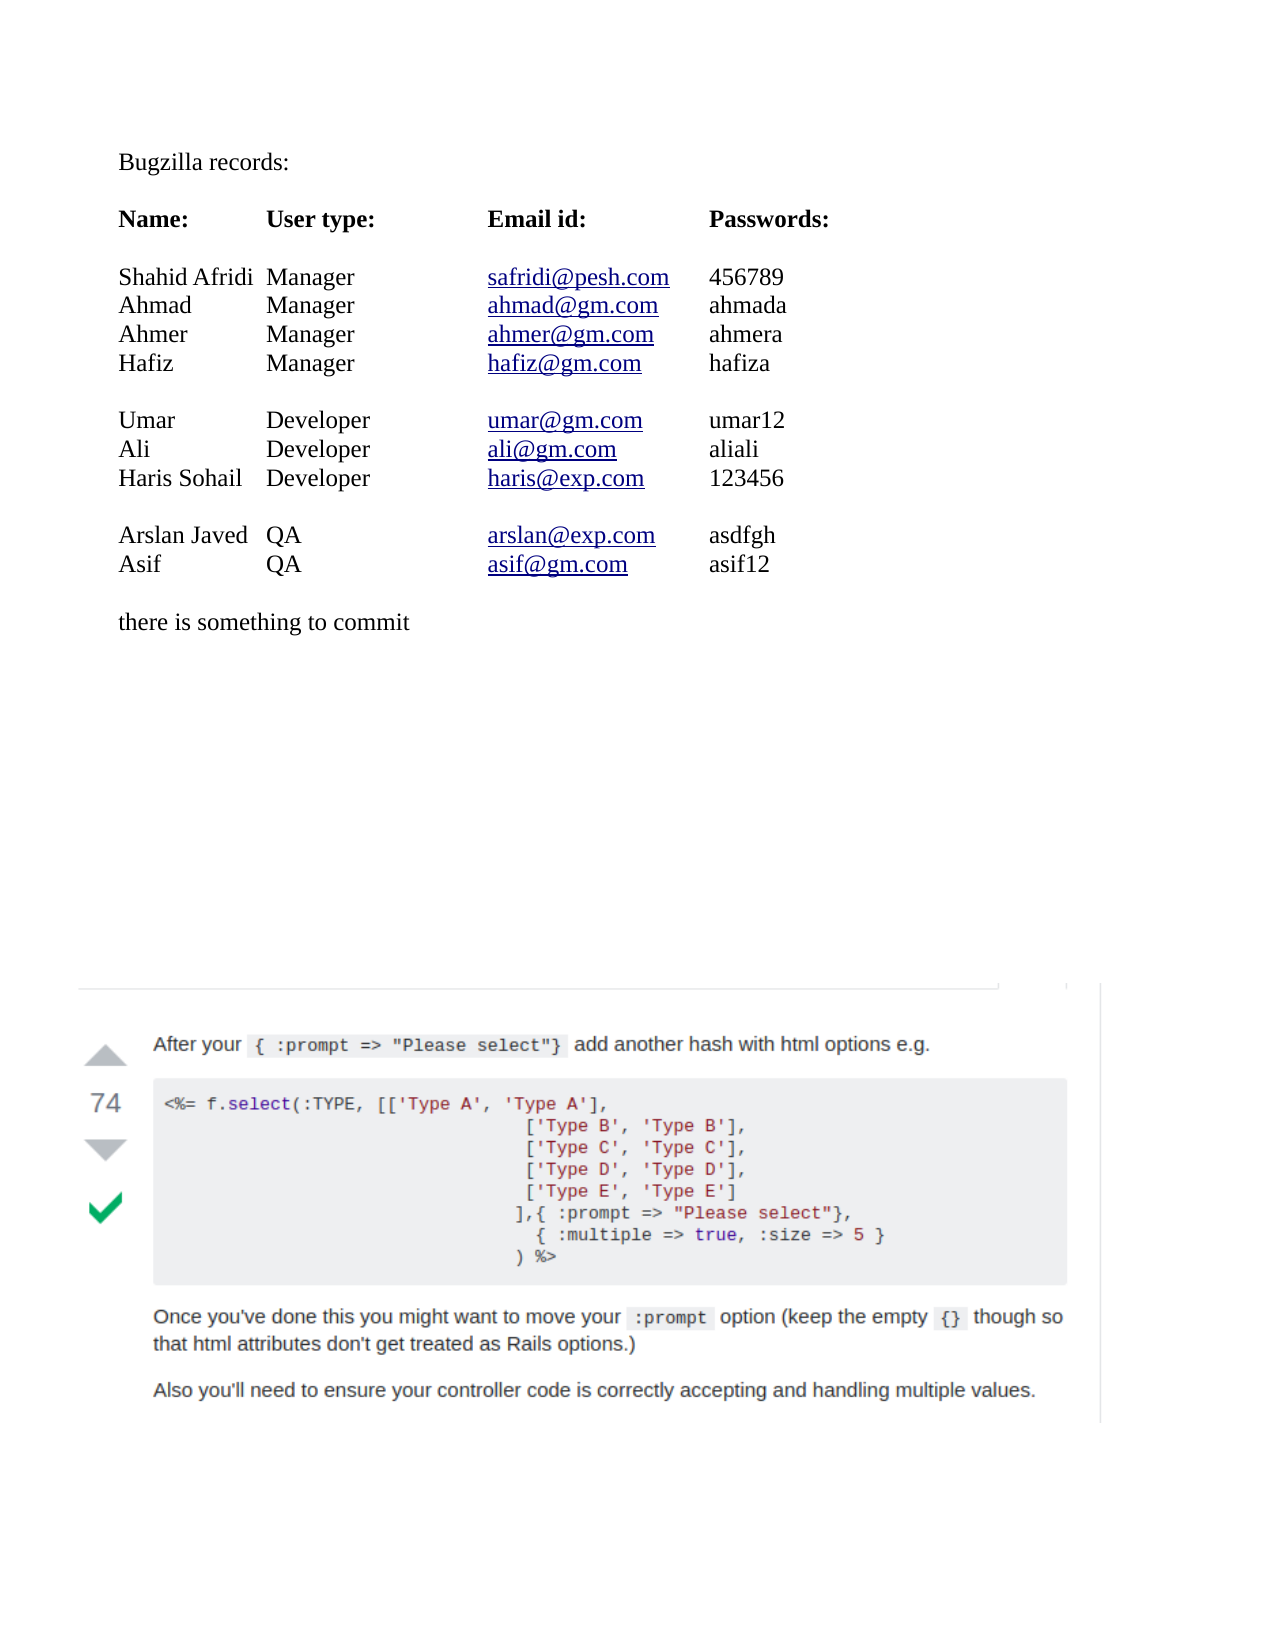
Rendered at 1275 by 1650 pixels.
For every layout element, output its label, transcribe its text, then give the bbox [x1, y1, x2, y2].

text Bugzilla records: [118, 147, 1157, 176]
picture [65, 983, 1104, 1423]
text Name: User type: Email id: Passwords: [118, 204, 1157, 233]
text Haris Sohail Developer haris@exp.com 123456 [118, 463, 1157, 492]
text Asif QA asif@gm.com asif12 [118, 549, 1157, 578]
text Ali Developer ali@gm.com aliali [118, 434, 1157, 463]
text there is something to commit [118, 607, 1157, 636]
text Ahmad Manager ahmad@gm.com ahmada [118, 291, 1157, 319]
text Shahid Afridi Manager safridi@pesh.com 456789 [118, 262, 1157, 291]
text Ahmer Manager ahmer@gm.com ahmera [118, 319, 1157, 348]
text Arslan Javed QA arslan@exp.com asdfgh [118, 521, 1157, 549]
text Hafiz Manager hafiz@gm.com hafiza [118, 348, 1157, 377]
text Umar Developer umar@gm.com umar12 [118, 406, 1157, 434]
